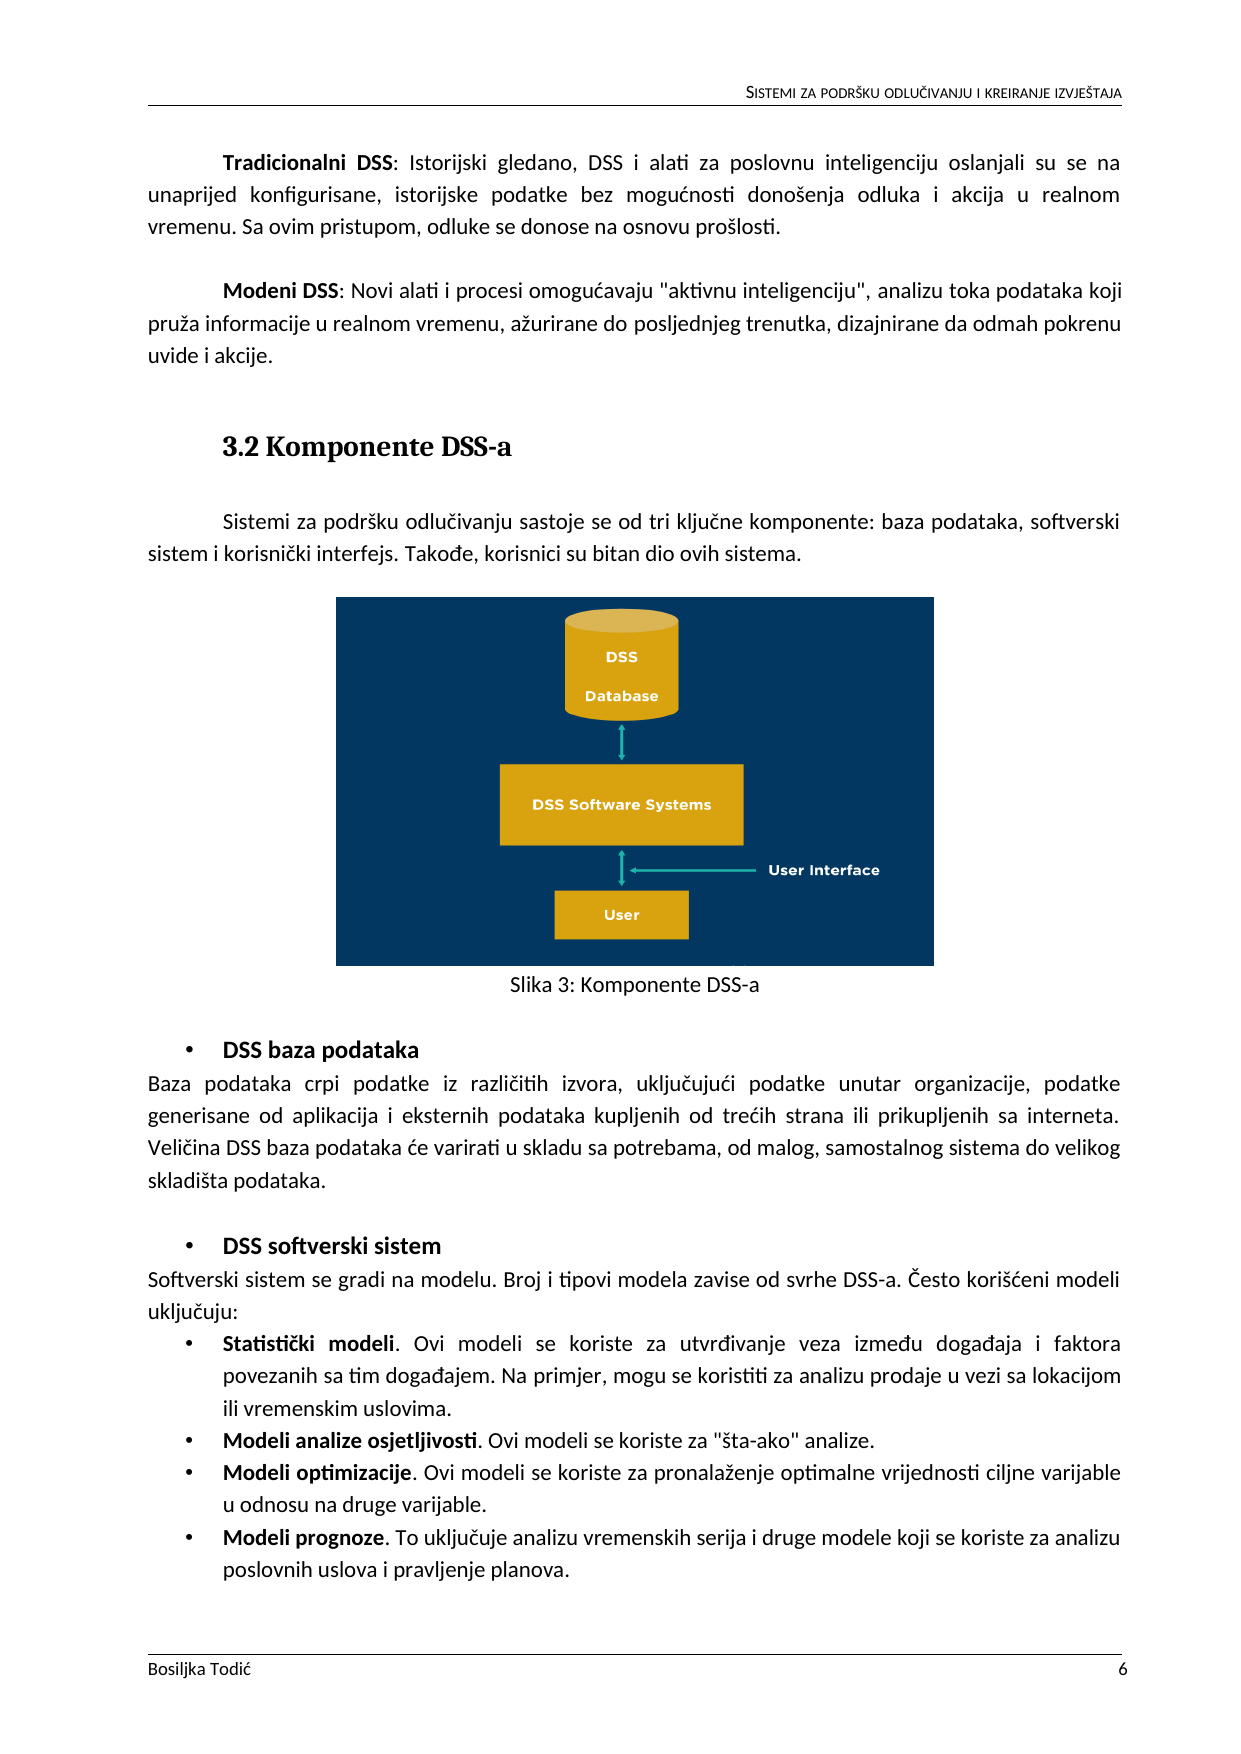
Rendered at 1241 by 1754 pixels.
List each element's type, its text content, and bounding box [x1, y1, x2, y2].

picture [336, 597, 934, 966]
list DSS softverski sistem [185, 1230, 1122, 1261]
list Statistički modeli. Ovi modeli se koriste za utvrđivanje veza između događaja i faktora povezanih sa tim događajem. Na primjer, mogu se koristiti za analizu prodaje u vezi sa lokacijom ili vremenskim uslovima. [185, 1329, 1122, 1422]
text Sistemi za podršku odlučivanju sastoje se od tri ključne komponente: baza podataka, softverski sistem i korisnički interfejs. Takođe, korisnici su bitan dio ovih sistema. [148, 507, 1122, 567]
text Softverski sistem se gradi na modelu. Broj i tipovi modela zavise od svrhe DSS-a. Često korišćeni modeli uključuju: [148, 1265, 1122, 1325]
list Modeli optimizacije. Ovi modeli se koriste za pronalaženje optimalne vrijednosti ciljne varijable u odnosu na druge varijable. [185, 1458, 1122, 1518]
list Modeli prognoze. To uključuje analizu vremenskih serija i druge modele koji se koriste za analizu poslovnih uslova i pravljenje planova. [185, 1523, 1122, 1583]
list Modeli analize osjetljivosti. Ovi modeli se koriste za "šta-ako" analize. [185, 1426, 1122, 1454]
text Tradicionalni DSS: Istorijski gledano, DSS i alati za poslovnu inteligenciju oslanjali su se na unaprijed konfigurisane, istorijske podatke bez mogućnosti donošenja odluka i akcija u realnom vremenu. Sa ovim pristupom, odluke se donose na osnovu prošlosti. [148, 148, 1122, 240]
list DSS baza podataka [185, 1034, 1122, 1065]
text Modeni DSS: Novi alati i procesi omogućavaju "aktivnu inteligenciju", analizu toka podataka koji pruža informacije u realnom vremenu, ažurirane do posljednjeg trenutka, dizajnirane da odmah pokrenu uvide i akcije. [148, 276, 1122, 369]
subtitle 3.2 Komponente DSS-a [148, 430, 1122, 464]
text Baza podataka crpi podatke iz različitih izvora, uključujući podatke unutar organizacije, podatke generisane od aplikacija i eksternih podataka kupljenih od trećih strana ili prikupljenih sa interneta. Veličina DSS baza podataka će varirati u skladu sa potrebama, od malog, samostalnog sistema do velikog skladišta podataka. [148, 1069, 1122, 1194]
text Slika 3: Komponente DSS-a [148, 572, 1122, 998]
